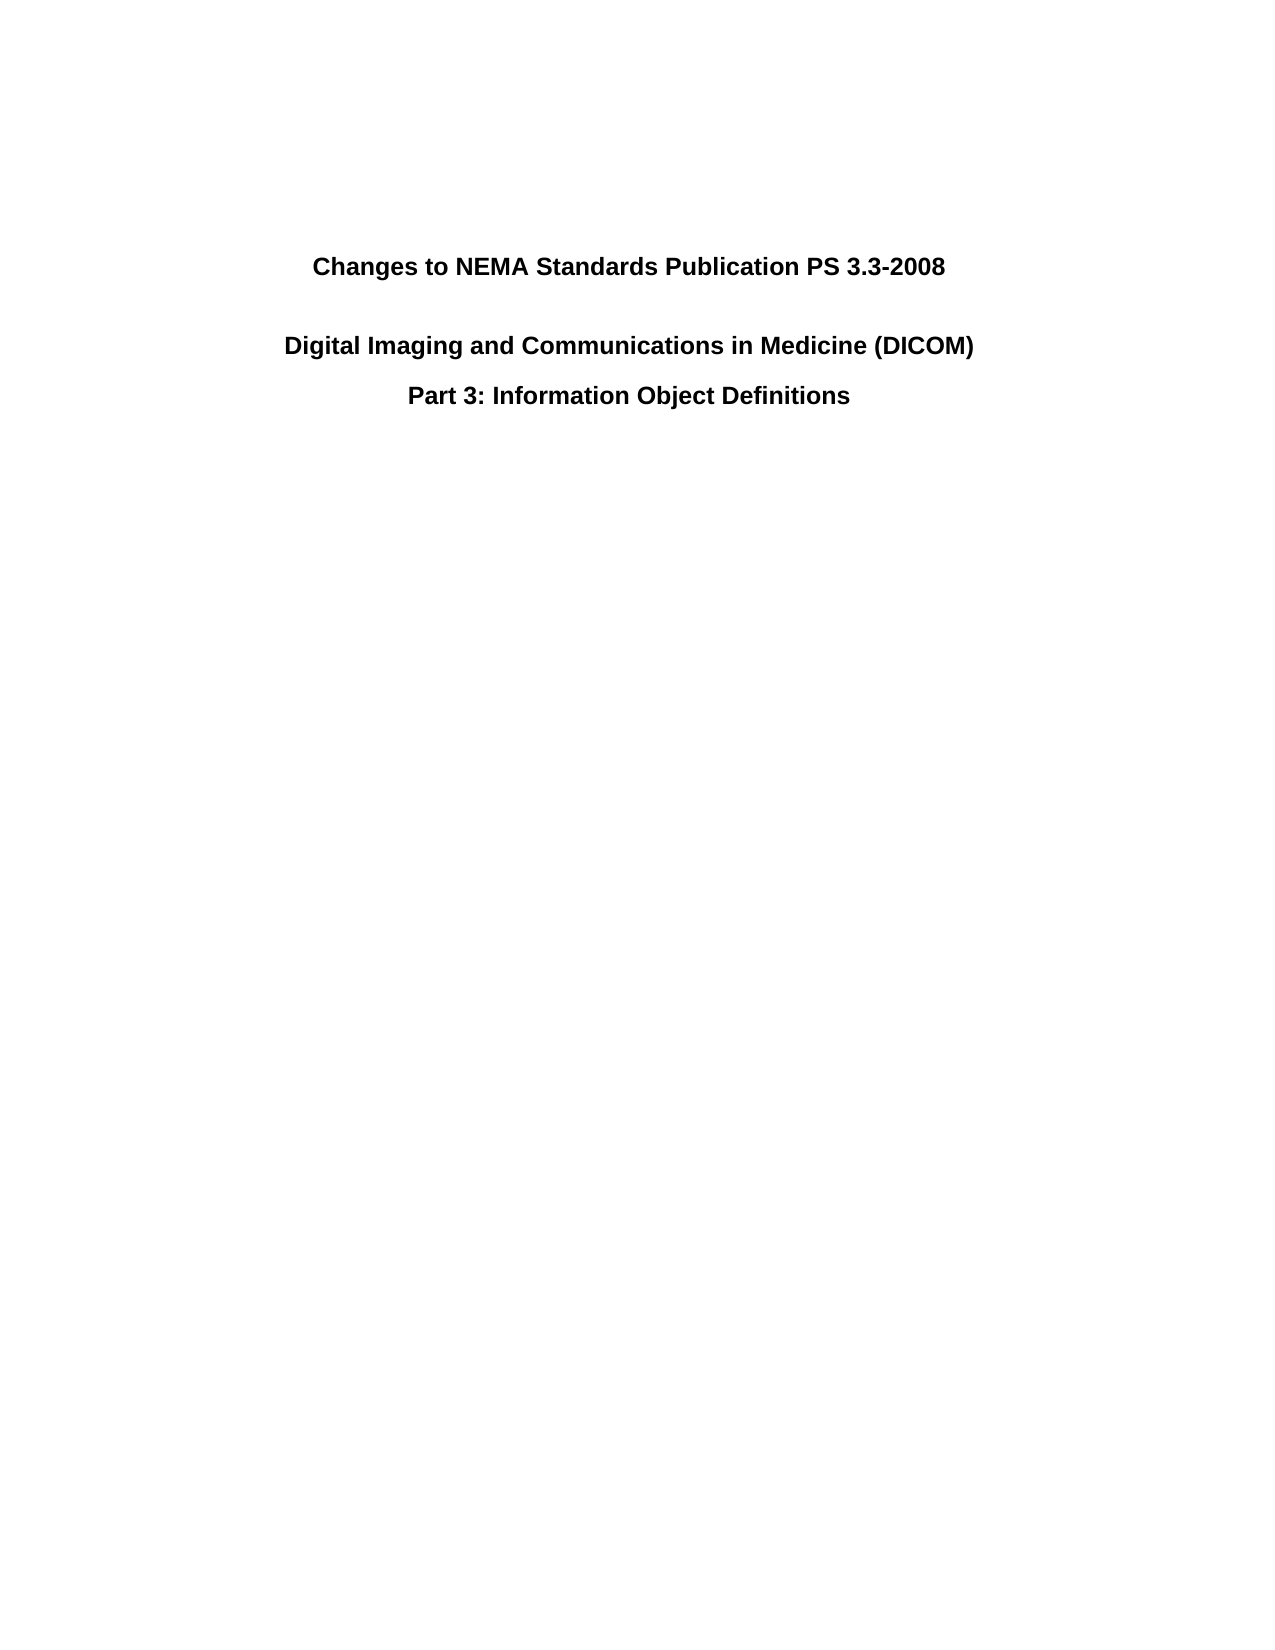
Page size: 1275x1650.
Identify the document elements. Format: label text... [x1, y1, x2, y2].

subtitle Changes to NEMA Standards Publication PS 3.3-2008 [140, 252, 1125, 281]
text Digital Imaging and Communications in Medicine (DICOM) [140, 331, 1125, 360]
text Part 3: Information Object Definitions [140, 381, 1125, 409]
